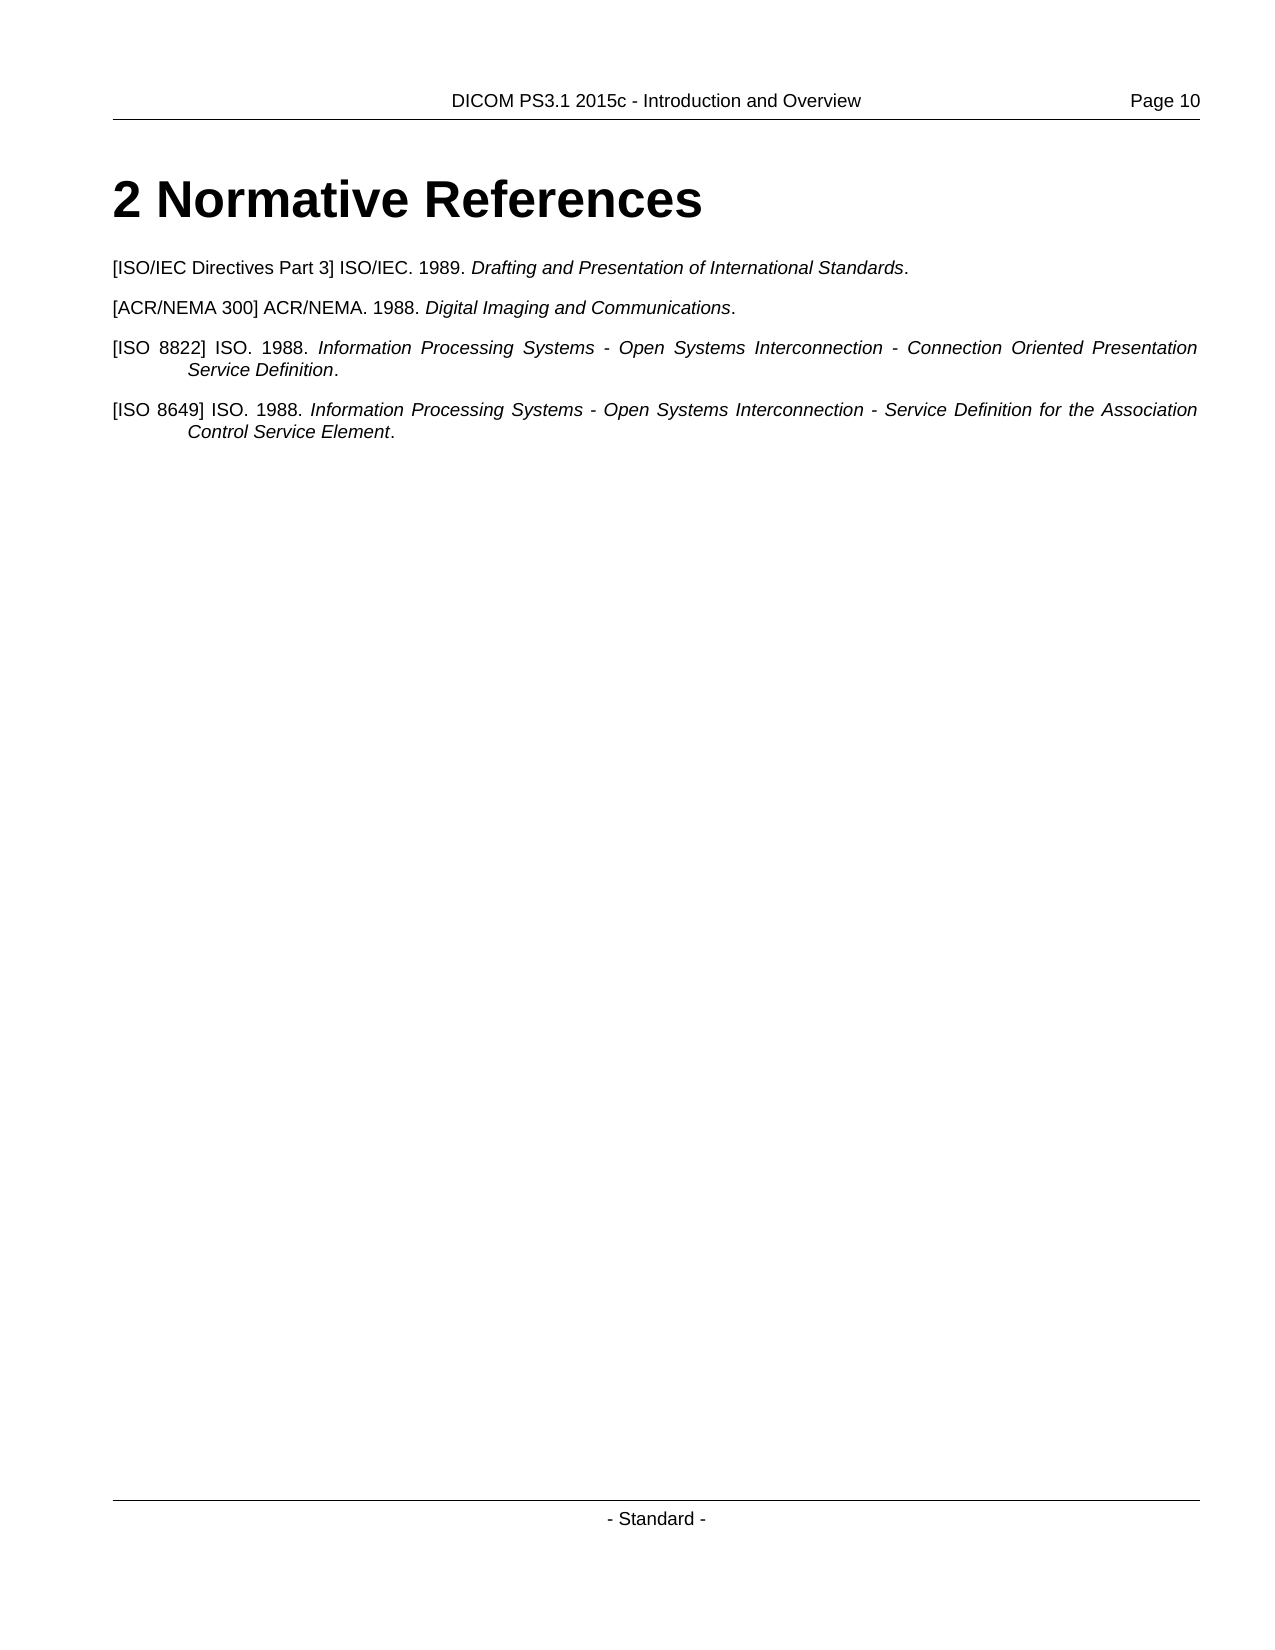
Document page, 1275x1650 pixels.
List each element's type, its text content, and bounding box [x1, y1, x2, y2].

text 2 Normative References [112, 169, 1200, 228]
text [ISO 8649] ISO. 1988. Information Processing Systems - Open Systems Interconnection - Service Definition for the Association Control Service Element. [112, 399, 1200, 442]
text [ACR/NEMA 300] ACR/NEMA. 1988. Digital Imaging and Communications. [112, 297, 1200, 318]
text [ISO 8822] ISO. 1988. Information Processing Systems - Open Systems Interconnection - Connection Oriented Presentation Service Definition. [112, 337, 1200, 380]
text [ISO/IEC Directives Part 3] ISO/IEC. 1989. Drafting and Presentation of International Standards. [112, 256, 1200, 278]
